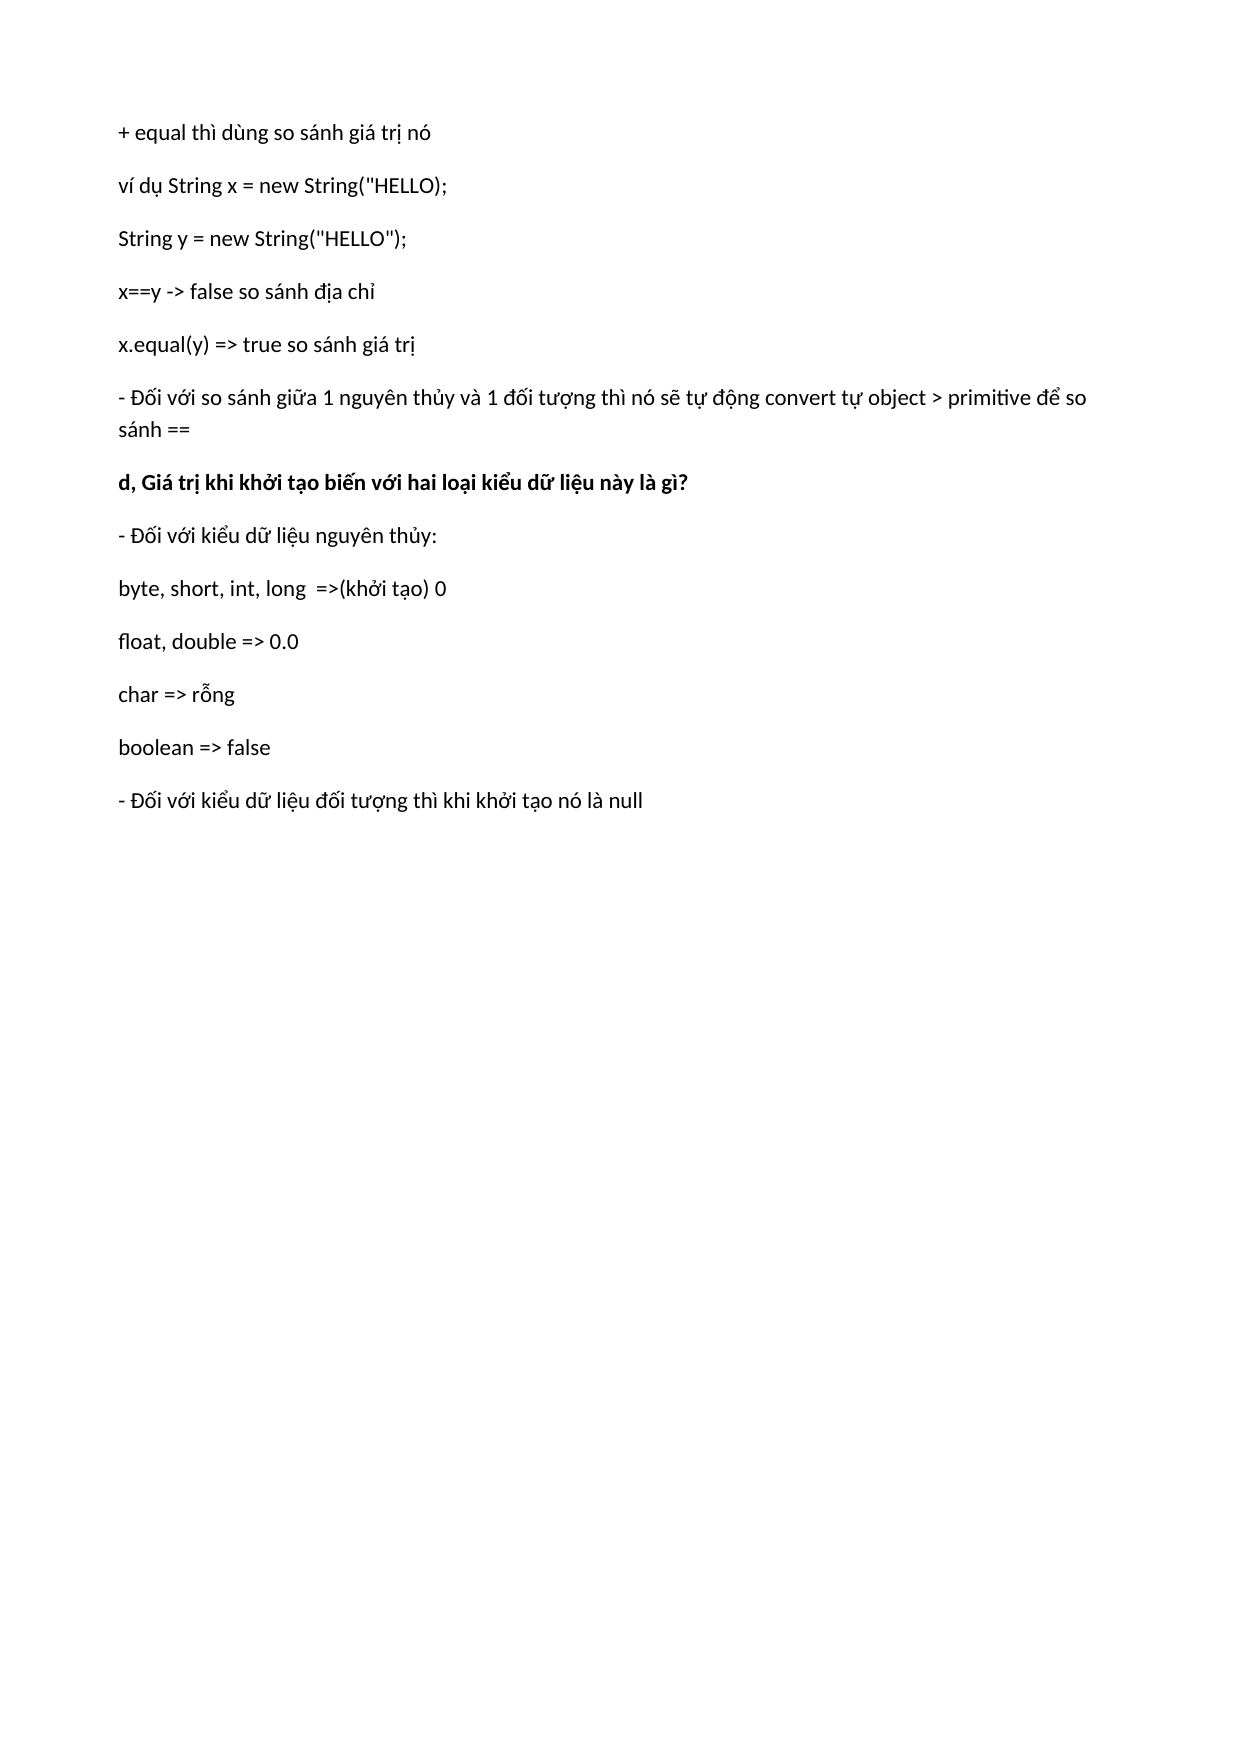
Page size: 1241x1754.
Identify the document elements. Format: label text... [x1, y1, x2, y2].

text boolean => false [118, 733, 1122, 762]
text byte, short, int, long =>(khởi tạo) 0 [118, 574, 1122, 602]
text ví dụ String x = new String("HELLO); [118, 171, 1122, 199]
text - Đối với kiểu dữ liệu nguyên thủy: [118, 521, 1122, 549]
text float, double => 0.0 [118, 627, 1122, 656]
text x==y -> false so sánh địa chỉ [118, 277, 1122, 305]
text - Đối với kiểu dữ liệu đối tượng thì khi khởi tạo nó là null [118, 787, 1122, 814]
text d, Giá trị khi khởi tạo biến với hai loại kiểu dữ liệu này là gì? [118, 468, 1122, 496]
text x.equal(y) => true so sánh giá trị [118, 330, 1122, 358]
text + equal thì dùng so sánh giá trị nó [118, 118, 1122, 146]
text char => rỗng [118, 681, 1122, 708]
text - Đối với so sánh giữa 1 nguyên thủy và 1 đối tượng thì nó sẽ tự động convert tự object > primitive để so sánh == [118, 383, 1122, 443]
text String y = new String("HELLO"); [118, 224, 1122, 252]
